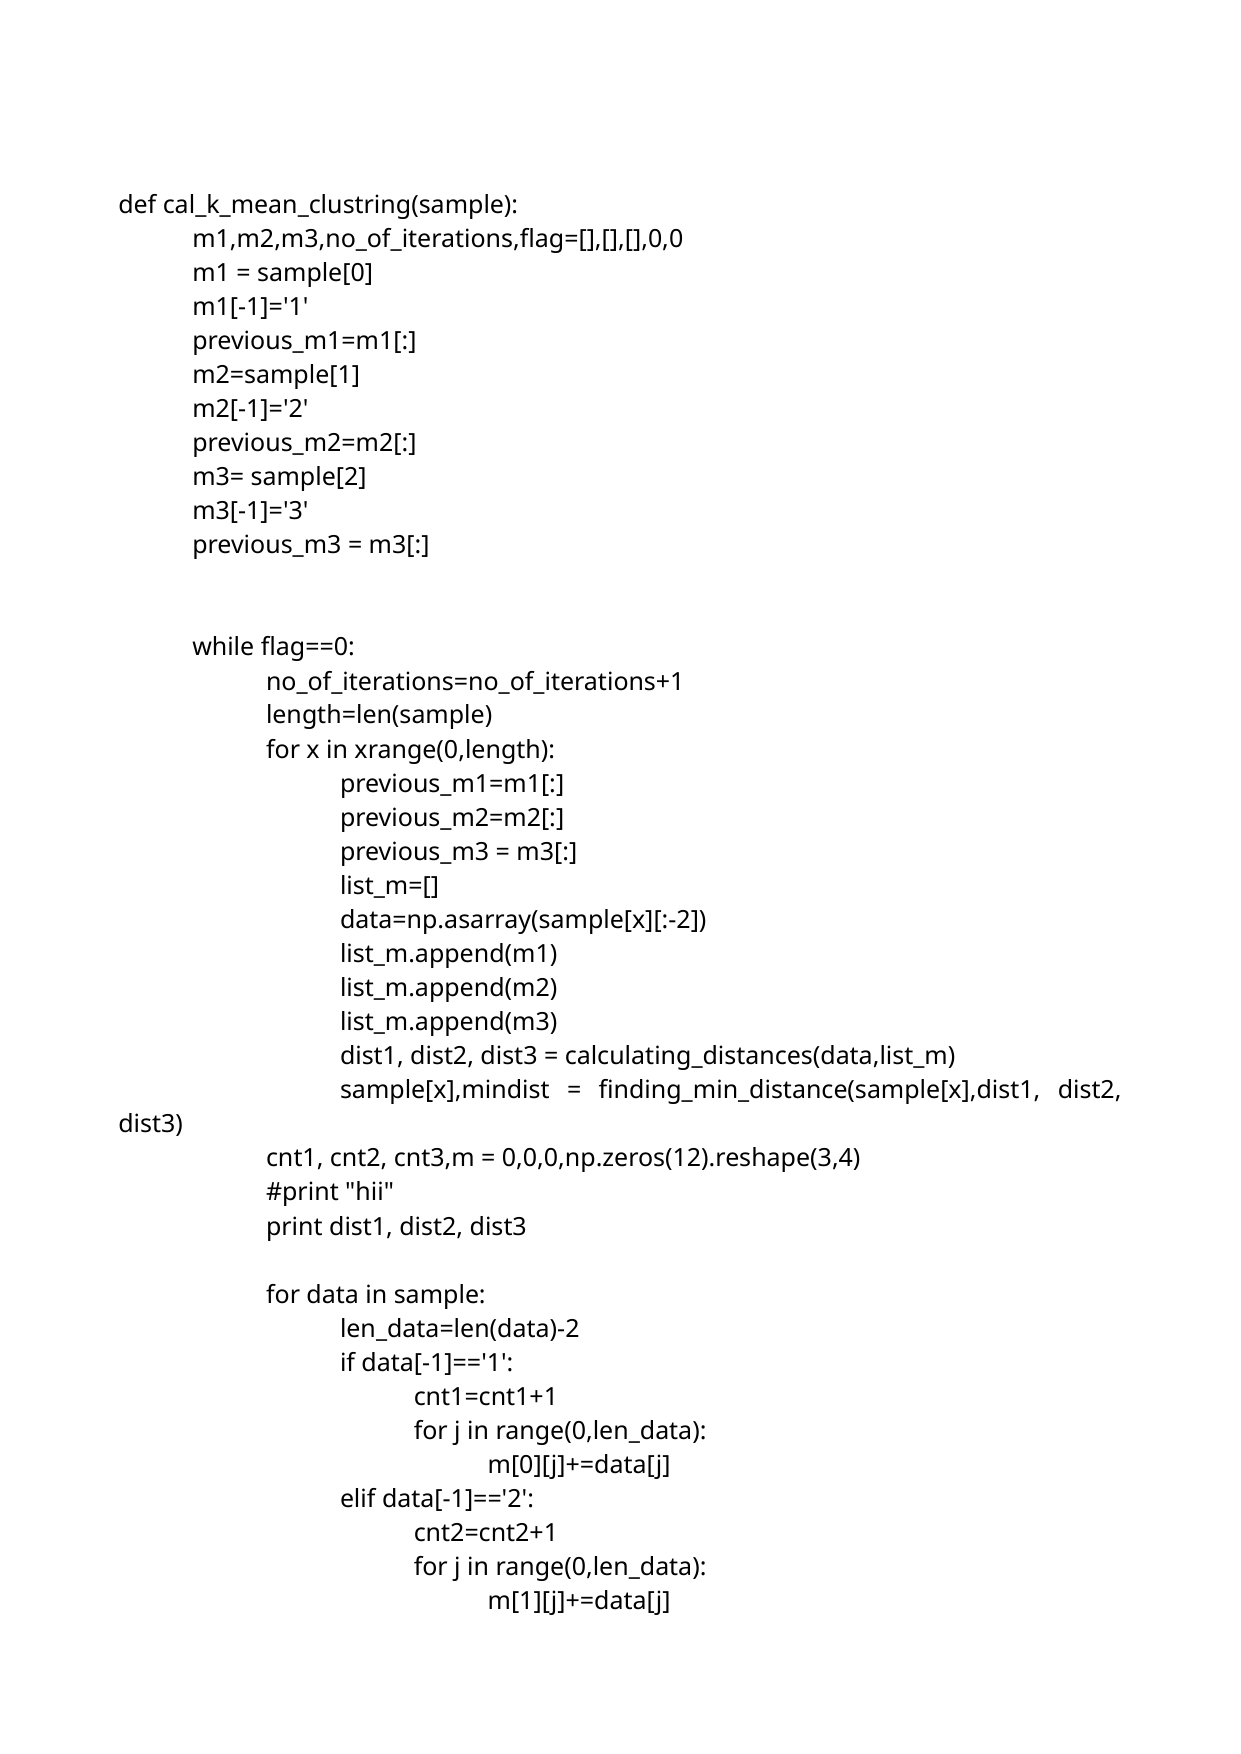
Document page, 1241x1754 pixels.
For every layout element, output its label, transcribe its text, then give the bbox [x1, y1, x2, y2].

text elif data[-1]=='2': [118, 1481, 1122, 1515]
text previous_m3 = m3[:] [118, 527, 1122, 561]
text sample[x],mindist = finding_min_distance(sample[x],dist1, dist2, dist3) [118, 1072, 1122, 1140]
text for j in range(0,len_data): [118, 1549, 1122, 1583]
text cnt1, cnt2, cnt3,m = 0,0,0,np.zeros(12).reshape(3,4) [118, 1140, 1122, 1174]
text data=np.asarray(sample[x][:-2]) [118, 902, 1122, 936]
text m1,m2,m3,no_of_iterations,flag=[],[],[],0,0 [118, 220, 1122, 254]
text m3= sample[2] [118, 459, 1122, 493]
text if data[-1]=='1': [118, 1344, 1122, 1378]
text no_of_iterations=no_of_iterations+1 [118, 663, 1122, 697]
text list_m=[] [118, 867, 1122, 902]
text list_m.append(m1) [118, 936, 1122, 970]
text m1 = sample[0] [118, 254, 1122, 288]
text previous_m2=m2[:] [118, 799, 1122, 833]
text previous_m2=m2[:] [118, 425, 1122, 459]
text len_data=len(data)-2 [118, 1310, 1122, 1344]
text def cal_k_mean_clustring(sample): [118, 186, 1122, 220]
text for data in sample: [118, 1276, 1122, 1310]
text previous_m3 = m3[:] [118, 833, 1122, 867]
text for x in xrange(0,length): [118, 731, 1122, 765]
text list_m.append(m2) [118, 970, 1122, 1004]
text #print "hii" [118, 1174, 1122, 1208]
text previous_m1=m1[:] [118, 322, 1122, 357]
text dist1, dist2, dist3 = calculating_distances(data,list_m) [118, 1038, 1122, 1072]
text while flag==0: [118, 629, 1122, 663]
text m1[-1]='1' [118, 288, 1122, 322]
text m[1][j]+=data[j] [118, 1583, 1122, 1617]
text m[0][j]+=data[j] [118, 1447, 1122, 1481]
text m2[-1]='2' [118, 391, 1122, 425]
text length=len(sample) [118, 697, 1122, 731]
text cnt1=cnt1+1 [118, 1378, 1122, 1412]
text cnt2=cnt2+1 [118, 1515, 1122, 1549]
text for j in range(0,len_data): [118, 1412, 1122, 1447]
text m2=sample[1] [118, 357, 1122, 391]
text previous_m1=m1[:] [118, 765, 1122, 799]
text print dist1, dist2, dist3 [118, 1208, 1122, 1242]
text m3[-1]='3' [118, 493, 1122, 527]
text list_m.append(m3) [118, 1004, 1122, 1038]
